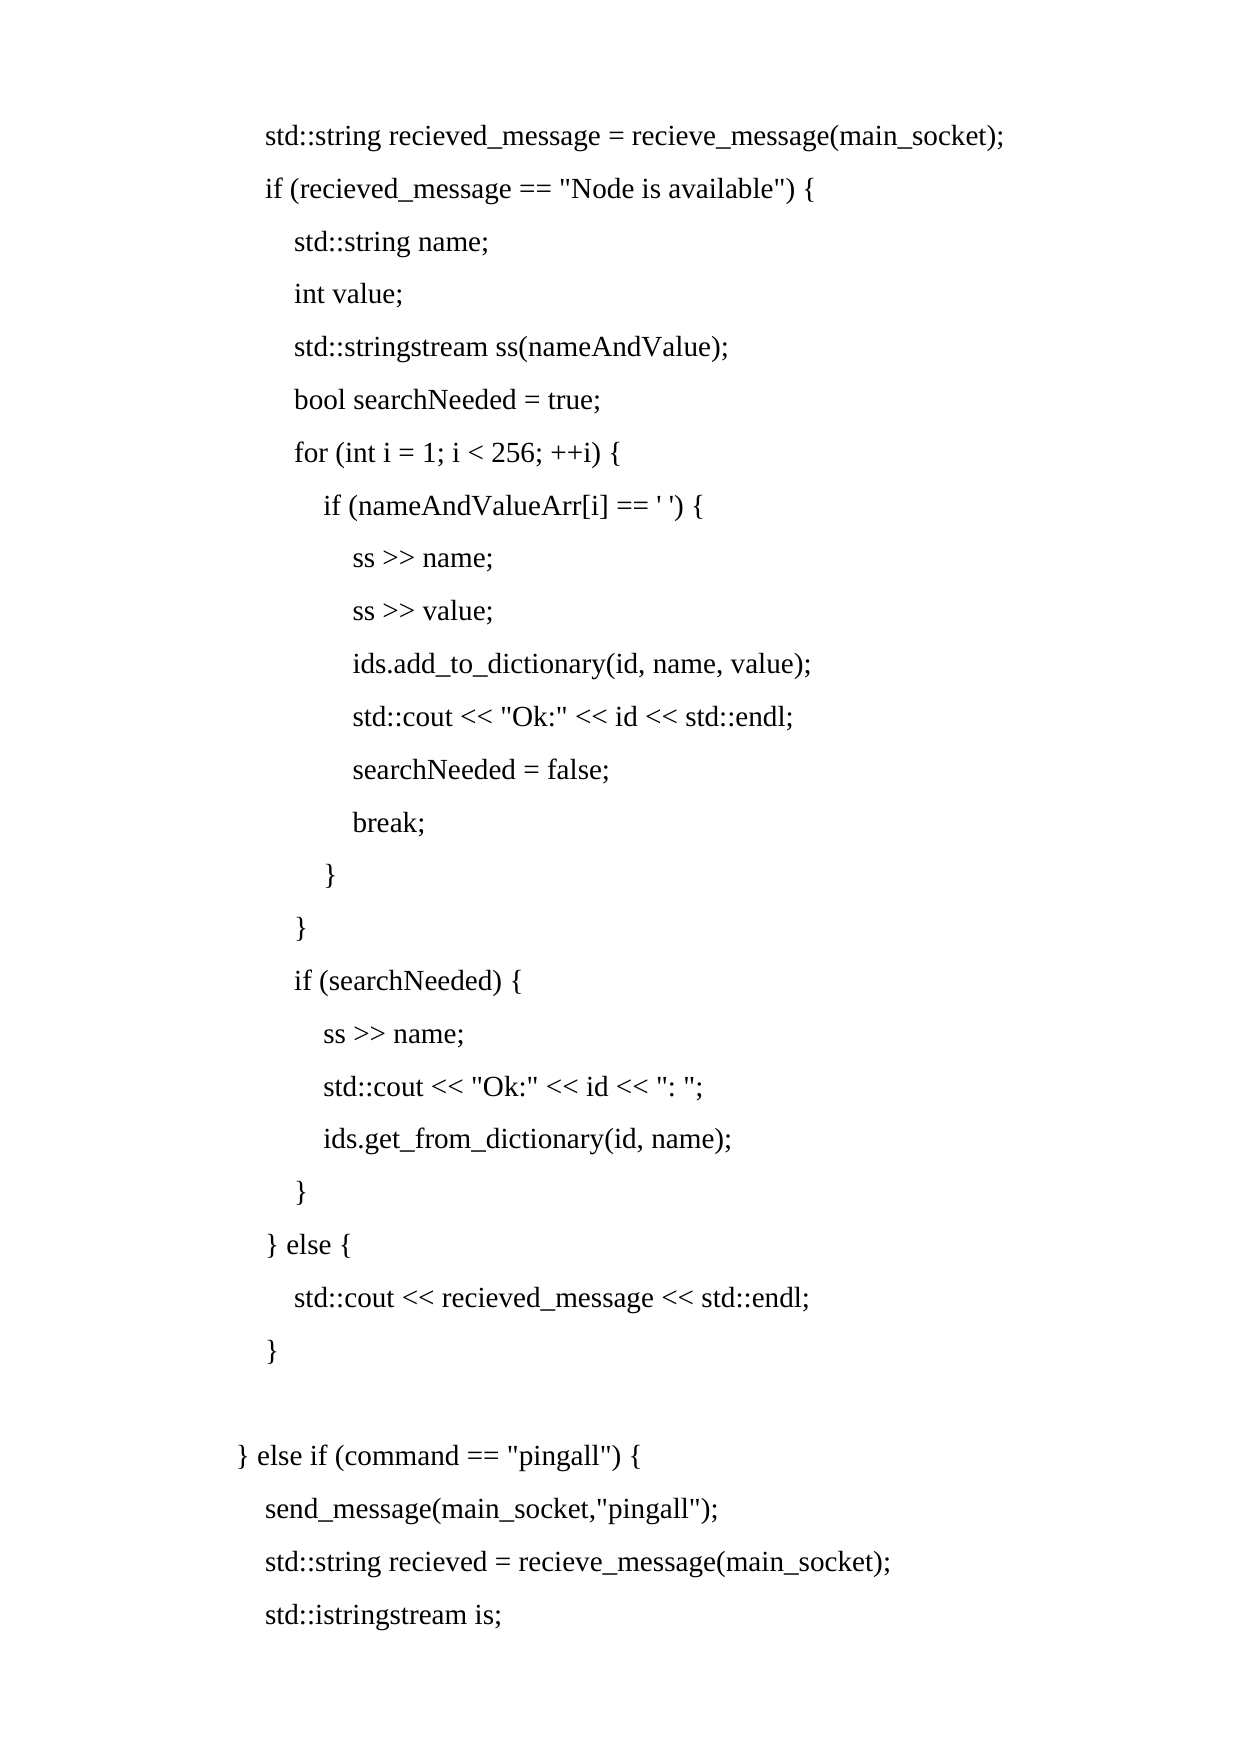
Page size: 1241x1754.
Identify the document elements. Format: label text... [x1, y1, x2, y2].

text ids.add_to_dictionary(id, name, value); [177, 646, 1152, 680]
text ss >> value; [177, 593, 1152, 627]
text } [177, 1174, 1152, 1208]
text } [177, 857, 1152, 891]
text if (searchNeeded) { [177, 963, 1152, 997]
text send_message(main_socket,"pingall"); [177, 1491, 1152, 1525]
text for (int i = 1; i < 256; ++i) { [177, 435, 1152, 468]
text std::stringstream ss(nameAndValue); [177, 329, 1152, 363]
text searchNeeded = false; [177, 752, 1152, 785]
text std::cout << recieved_message << std::endl; [177, 1280, 1152, 1313]
text std::string name; [177, 224, 1152, 257]
text } else if (command == "pingall") { [177, 1438, 1152, 1472]
text ss >> name; [177, 1016, 1152, 1049]
text if (nameAndValueArr[i] == ' ') { [177, 488, 1152, 521]
text std::string recieved_message = recieve_message(main_socket); [177, 118, 1152, 152]
text ids.get_from_dictionary(id, name); [177, 1122, 1152, 1155]
text } else { [177, 1227, 1152, 1261]
text bool searchNeeded = true; [177, 382, 1152, 416]
text std::cout << "Ok:" << id << ": "; [177, 1069, 1152, 1102]
text std::string recieved = recieve_message(main_socket); [177, 1544, 1152, 1578]
text int value; [177, 277, 1152, 310]
text if (recieved_message == "Node is available") { [177, 171, 1152, 204]
text std::cout << "Ok:" << id << std::endl; [177, 699, 1152, 733]
text break; [177, 805, 1152, 838]
text } [177, 1333, 1152, 1366]
text } [177, 910, 1152, 944]
text ss >> name; [177, 541, 1152, 574]
text std::istringstream is; [177, 1597, 1152, 1630]
